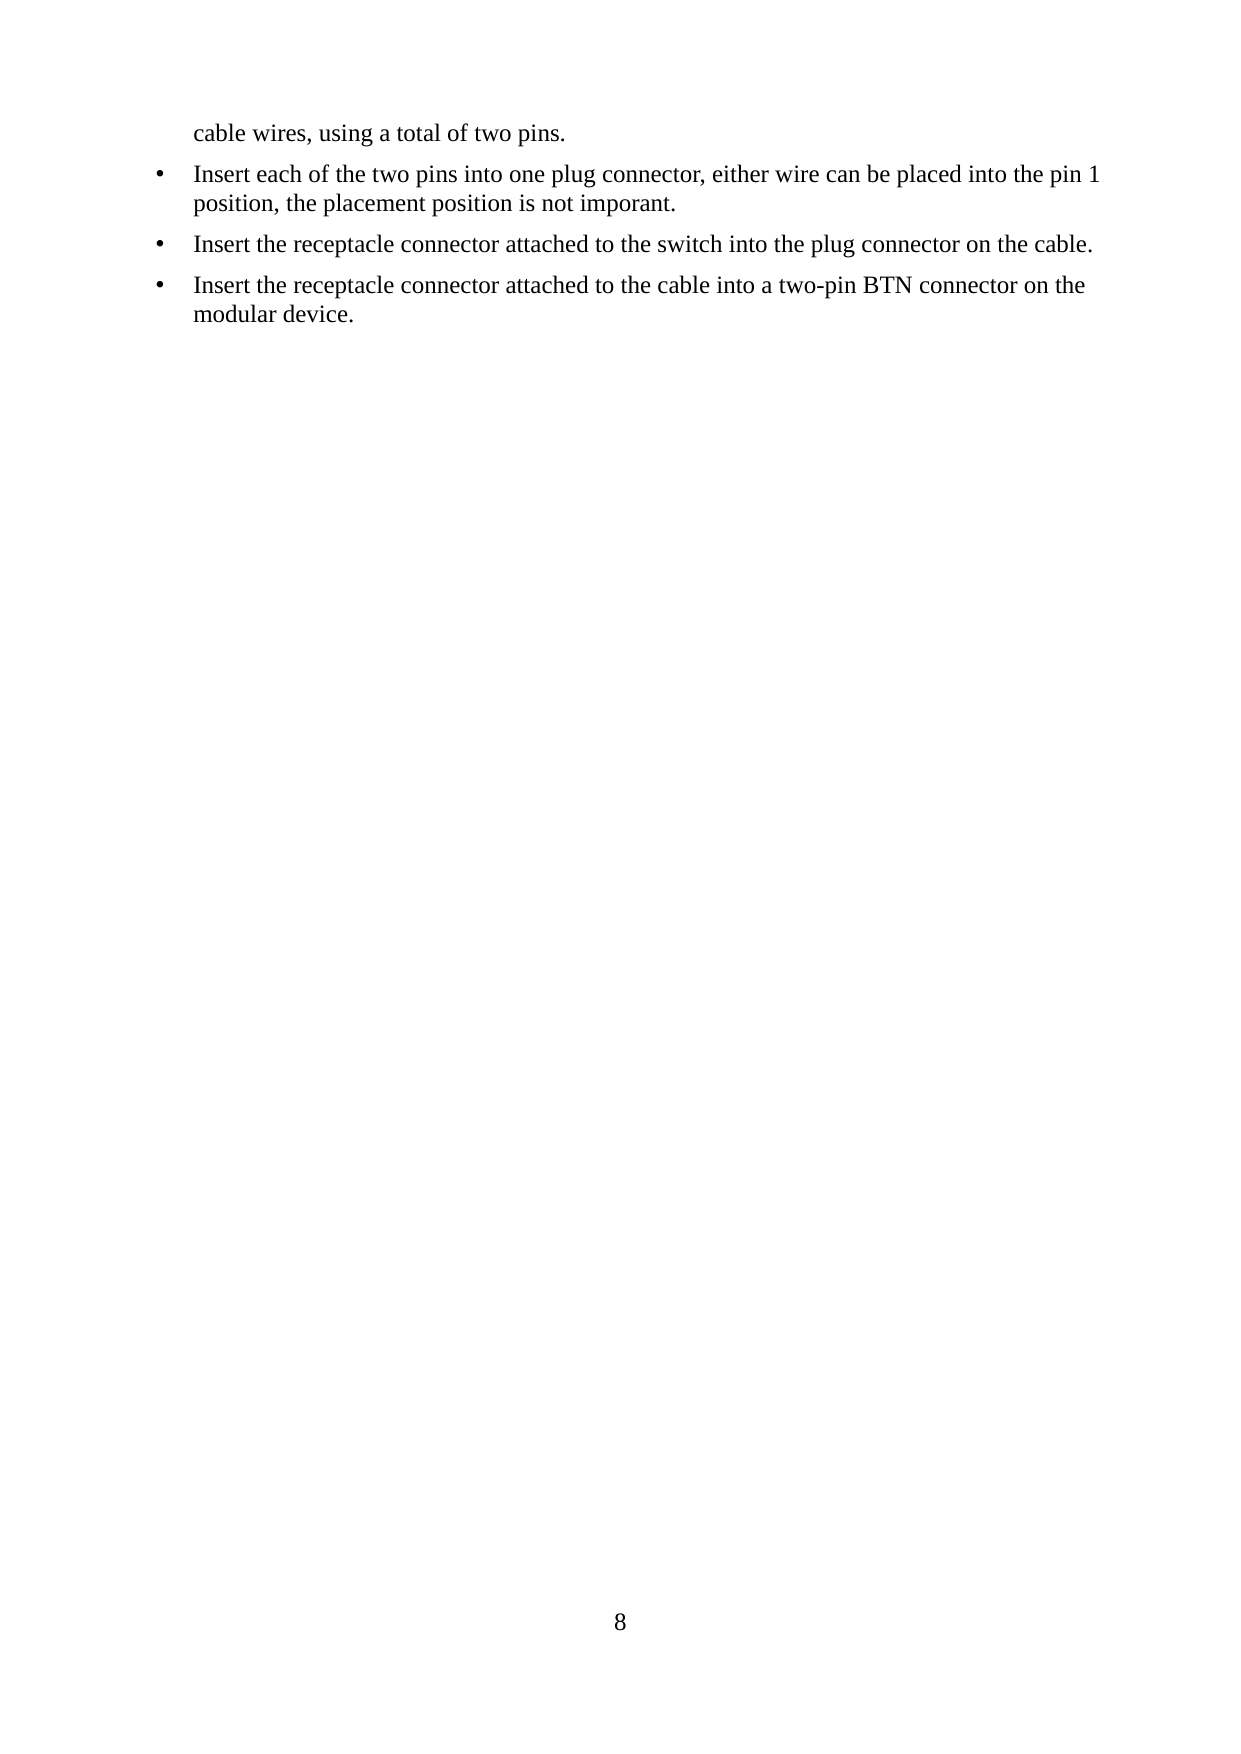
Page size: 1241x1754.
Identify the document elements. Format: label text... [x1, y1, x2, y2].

list Insert the receptacle connector attached to the cable into a two-pin BTN connector on the modular device. [156, 271, 1122, 328]
list Insert the receptacle connector attached to the switch into the plug connector on the cable. [156, 229, 1122, 258]
list Insert each of the two pins into one plug connector, either wire can be placed into the pin 1 position, the placement position is not imporant. [156, 159, 1122, 217]
list cable wires, using a total of two pins. [156, 118, 1122, 147]
